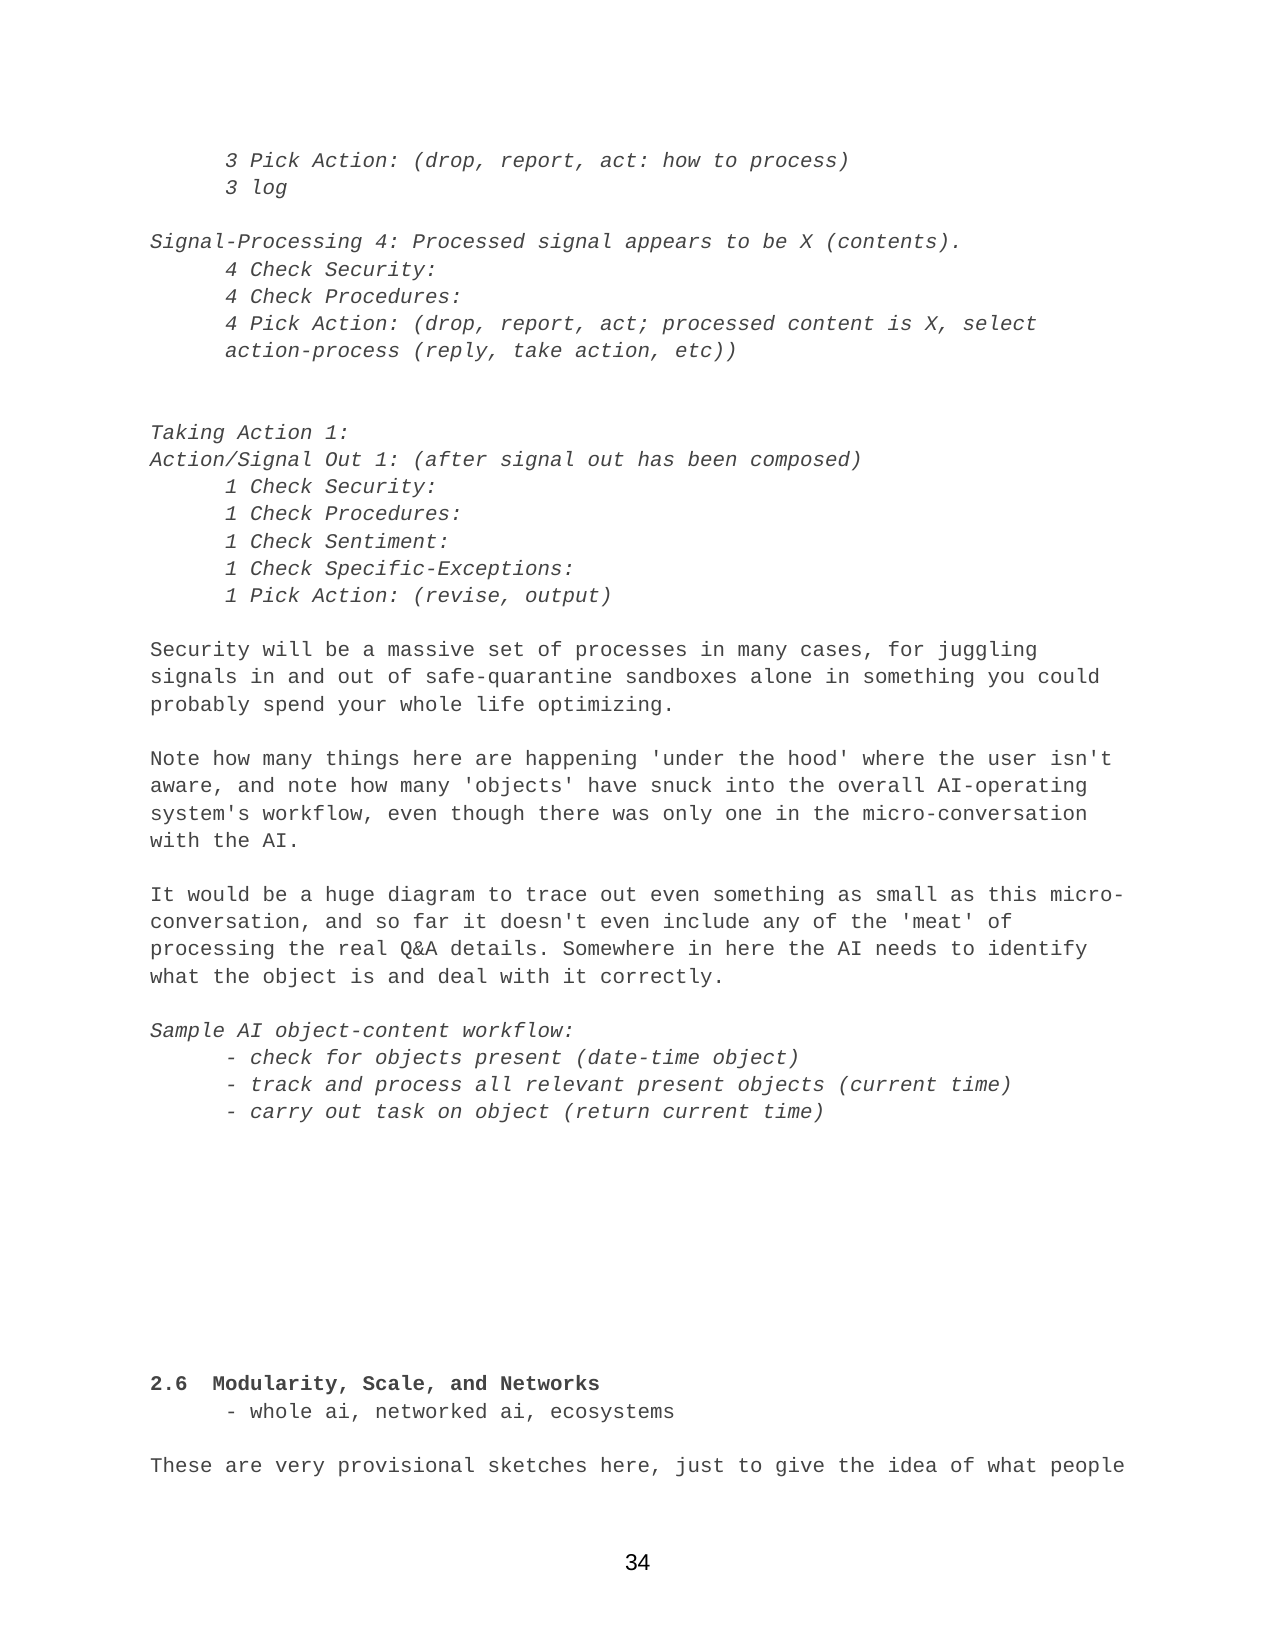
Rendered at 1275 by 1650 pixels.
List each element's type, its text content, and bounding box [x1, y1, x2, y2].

text Note how many things here are happening 'under the hood' where the user isn't aware, and note how many 'objects' have snuck into the overall AI-operating system's workflow, even though there was only one in the micro-conversation with the AI. [150, 748, 1125, 853]
text 3 log [225, 177, 1125, 201]
text 2.6 Modularity, Scale, and Networks [150, 1373, 1125, 1397]
text 1 Check Procedures: [225, 503, 1125, 527]
text Taking Action 1: [150, 422, 1125, 446]
text Signal-Processing 4: Processed signal appears to be X (contents). [150, 232, 1125, 255]
text 4 Check Procedures: [225, 286, 1125, 309]
text Action/Signal Out 1: (after signal out has been composed) [150, 449, 1125, 473]
text Security will be a massive set of processes in many cases, for juggling signals in and out of safe-quarantine sandboxes alone in something you could probably spend your whole life optimizing. [150, 639, 1125, 717]
text It would be a huge diagram to trace out even something as small as this micro-conversation, and so far it doesn't even include any of the 'meat' of processing the real Q&A details. Somewhere in here the AI needs to identify what the object is and deal with it correctly. [150, 884, 1125, 989]
text - check for objects present (date-time object) [225, 1047, 1125, 1071]
text Sample AI object-content workflow: [150, 1020, 1125, 1044]
text 1 Check Sentiment: [225, 531, 1125, 554]
text 4 Pick Action: (drop, report, act; processed content is X, select action-process (reply, take action, etc)) [225, 313, 1125, 364]
text 3 Pick Action: (drop, report, act: how to process) [225, 150, 1125, 174]
text 1 Pick Action: (revise, output) [225, 585, 1125, 609]
text - carry out task on object (return current time) [225, 1102, 1125, 1125]
text These are very provisional sketches here, just to give the idea of what people [150, 1455, 1125, 1479]
text - whole ai, networked ai, ecosystems [150, 1401, 1125, 1424]
text 4 Check Security: [225, 259, 1125, 282]
text 1 Check Specific-Exceptions: [225, 558, 1125, 581]
text - track and process all relevant present objects (current time) [225, 1074, 1125, 1098]
text 1 Check Security: [150, 476, 1125, 500]
